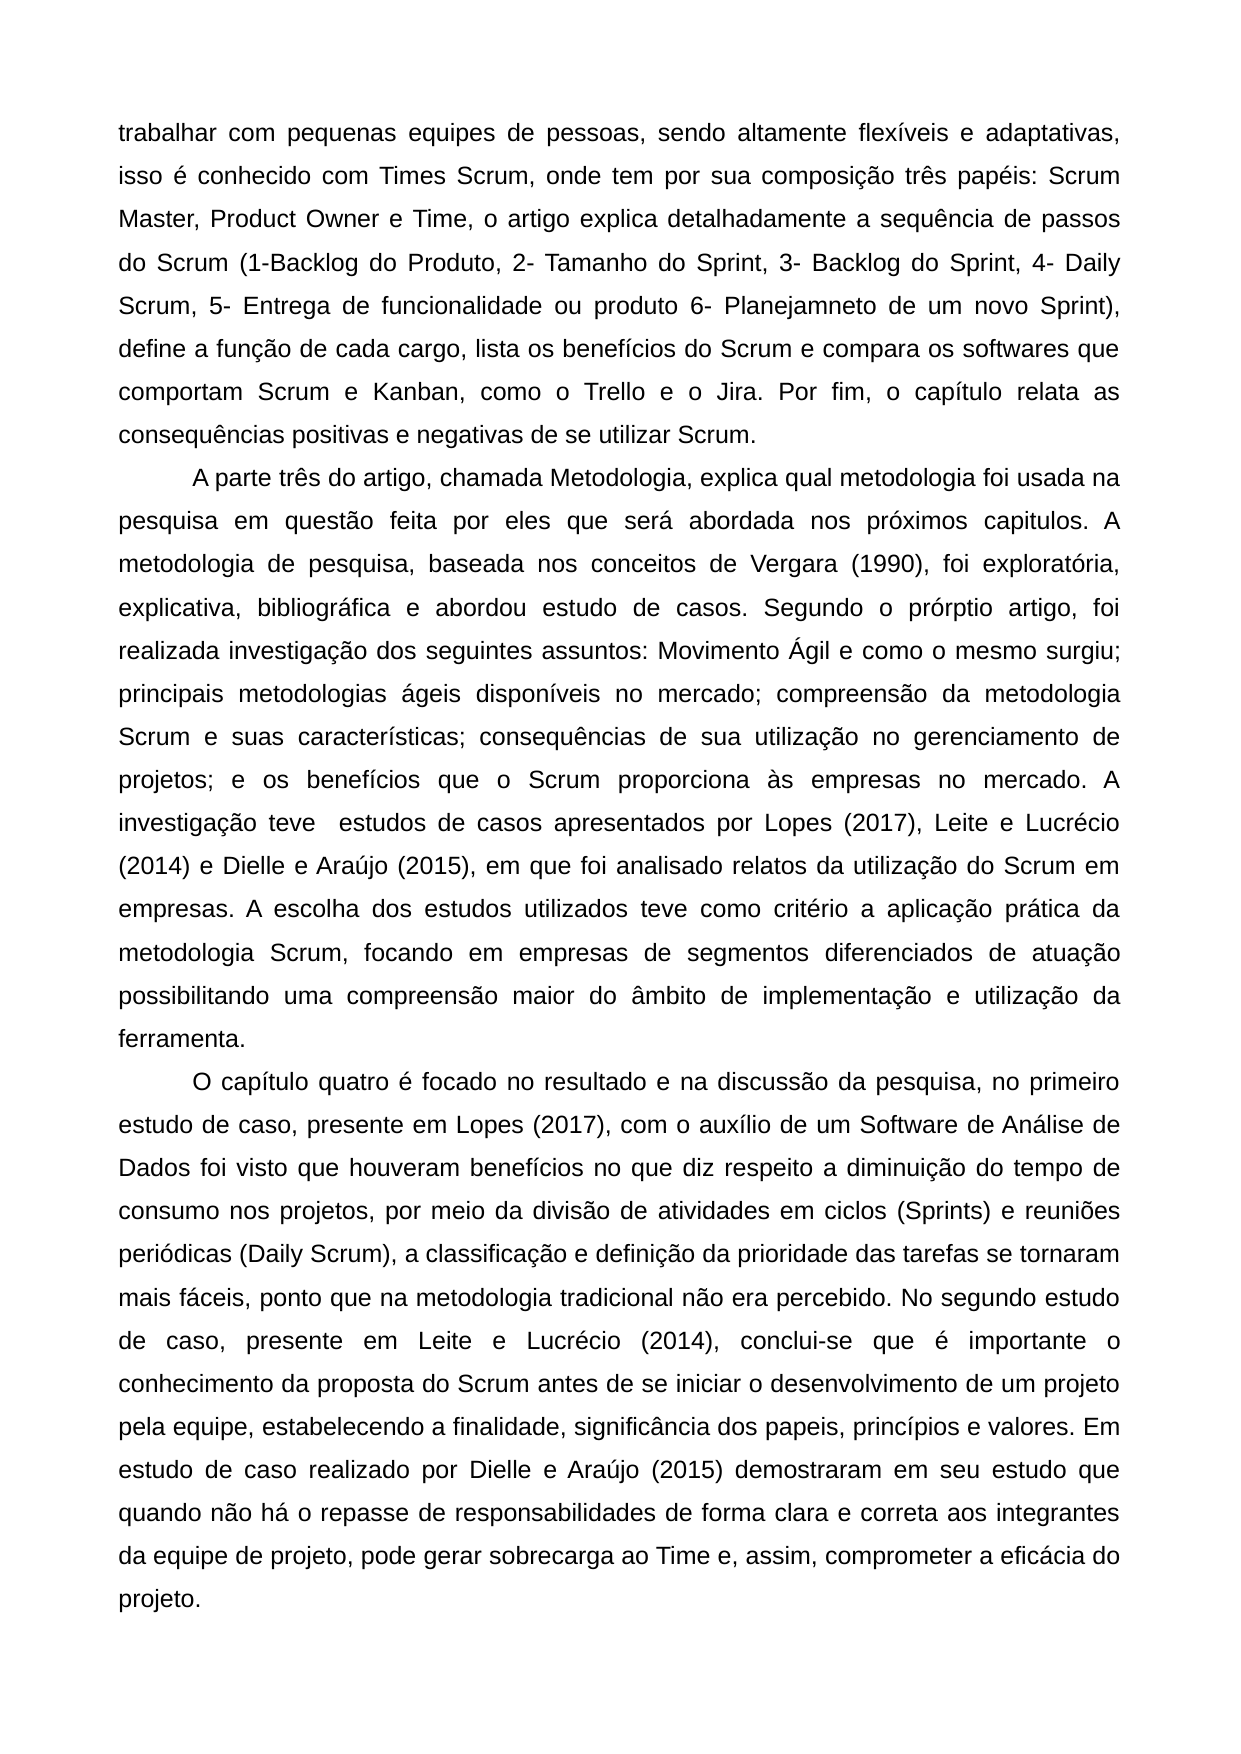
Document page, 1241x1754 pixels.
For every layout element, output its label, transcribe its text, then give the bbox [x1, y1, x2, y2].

text A parte três do artigo, chamada Metodologia, explica qual metodologia foi usada na pesquisa em questão feita por eles que será abordada nos próximos capitulos. A metodologia de pesquisa, baseada nos conceitos de Vergara (1990), foi exploratória, explicativa, bibliográfica e abordou estudo de casos. Segundo o prórptio artigo, foi realizada investigação dos seguintes assuntos: Movimento Ágil e como o mesmo surgiu; principais metodologias ágeis disponíveis no mercado; compreensão da metodologia Scrum e suas características; consequências de sua utilização no gerenciamento de projetos; e os benefícios que o Scrum proporciona às empresas no mercado. A investigação teve estudos de casos apresentados por Lopes (2017), Leite e Lucrécio (2014) e Dielle e Araújo (2015), em que foi analisado relatos da utilização do Scrum em empresas. A escolha dos estudos utilizados teve como critério a aplicação prática da metodologia Scrum, focando em empresas de segmentos diferenciados de atuação possibilitando uma compreensão maior do âmbito de implementação e utilização da ferramenta. [118, 463, 1122, 1052]
text trabalhar com pequenas equipes de pessoas, sendo altamente flexíveis e adaptativas, isso é conhecido com Times Scrum, onde tem por sua composição três papéis: Scrum Master, Product Owner e Time, o artigo explica detalhadamente a sequência de passos do Scrum (1-Backlog do Produto, 2- Tamanho do Sprint, 3- Backlog do Sprint, 4- Daily Scrum, 5- Entrega de funcionalidade ou produto 6- Planejamneto de um novo Sprint), define a função de cada cargo, lista os benefícios do Scrum e compara os softwares que comportam Scrum e Kanban, como o Trello e o Jira. Por fim, o capítulo relata as consequências positivas e negativas de se utilizar Scrum. [118, 118, 1122, 449]
text O capítulo quatro é focado no resultado e na discussão da pesquisa, no primeiro estudo de caso, presente em Lopes (2017), com o auxílio de um Software de Análise de Dados foi visto que houveram benefícios no que diz respeito a diminuição do tempo de consumo nos projetos, por meio da divisão de atividades em ciclos (Sprints) e reuniões periódicas (Daily Scrum), a classificação e definição da prioridade das tarefas se tornaram mais fáceis, ponto que na metodologia tradicional não era percebido. No segundo estudo de caso, presente em Leite e Lucrécio (2014), conclui-se que é importante o conhecimento da proposta do Scrum antes de se iniciar o desenvolvimento de um projeto pela equipe, estabelecendo a finalidade, significância dos papeis, princípios e valores. Em estudo de caso realizado por Dielle e Araújo (2015) demostraram em seu estudo que quando não há o repasse de responsabilidades de forma clara e correta aos integrantes da equipe de projeto, pode gerar sobrecarga ao Time e, assim, comprometer a eficácia do projeto. [118, 1067, 1122, 1613]
